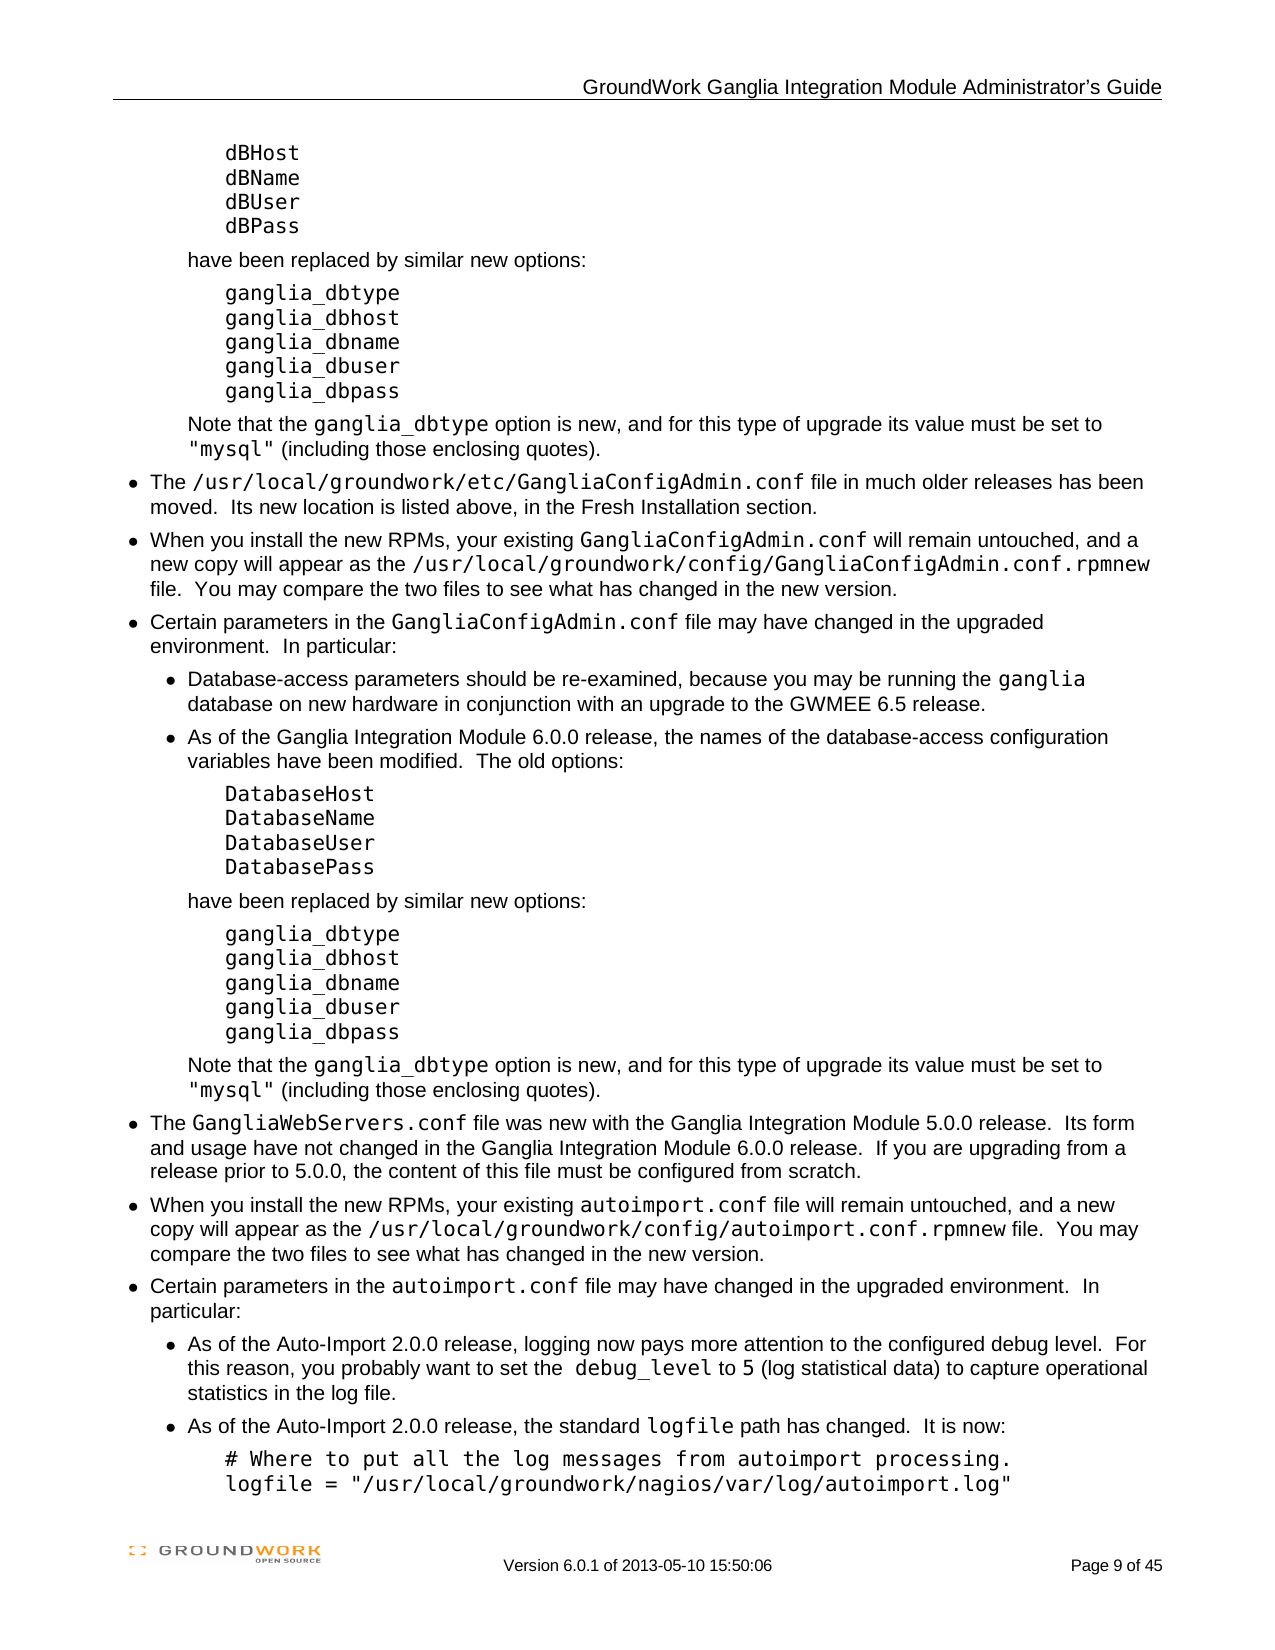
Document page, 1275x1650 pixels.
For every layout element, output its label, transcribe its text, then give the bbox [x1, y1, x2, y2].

list Certain parameters in the GangliaConfigAdmin.conf file may have changed in the upgraded environment. In particular: [127, 610, 1162, 658]
text dBHost [225, 141, 1162, 166]
list Database-access parameters should be re-examined, because you may be running the ganglia database on new hardware in conjunction with an upgrade to the GWMEE 6.5 release. [165, 667, 1162, 716]
list The GangliaWebServers.conf file was new with the Ganglia Integration Module 5.0.0 release. Its form and usage have not changed in the Ganglia Integration Module 6.0.0 release. If you are upgrading from a release prior to 5.0.0, the content of this file must be configured from scratch. [127, 1111, 1162, 1183]
text DatabaseName [225, 806, 1162, 831]
text have been replaced by similar new options: [187, 889, 1162, 913]
text DatabaseUser [225, 831, 1162, 855]
list As of the Ganglia Integration Module 6.0.0 release, the names of the database-access configuration variables have been modified. The old options: [165, 725, 1162, 773]
list Certain parameters in the autoimport.conf file may have changed in the upgraded environment. In particular: [127, 1274, 1162, 1323]
text DatabaseHost [225, 782, 1162, 806]
text ganglia_dbpass [225, 1019, 1162, 1044]
list When you install the new RPMs, your existing autoimport.conf file will remain untouched, and a new copy will appear as the /usr/local/groundwork/config/autoimport.conf.rpmnew file. You may compare the two files to see what has changed in the new version. [127, 1192, 1162, 1266]
text ganglia_dbhost [225, 946, 1162, 971]
text ganglia_dbname [225, 971, 1162, 995]
text ganglia_dbname [225, 330, 1162, 354]
text ganglia_dbtype [225, 281, 1162, 305]
text ganglia_dbpass [225, 379, 1162, 403]
text ganglia_dbtype [225, 922, 1162, 946]
text logfile = "/usr/local/groundwork/nagios/var/log/autoimport.log" [225, 1471, 1162, 1496]
list The /usr/local/groundwork/etc/GangliaConfigAdmin.conf file in much older releases has been moved. Its new location is listed above, in the Fresh Installation section. [127, 470, 1162, 519]
text dBName [225, 166, 1162, 190]
text # Where to put all the log messages from autoimport processing. [225, 1447, 1162, 1471]
list As of the Auto-Import 2.0.0 release, logging now pays more attention to the configured debug level. For this reason, you probably want to set the debug_level to 5 (log statistical data) to capture operational statistics in the log file. [165, 1332, 1162, 1404]
picture [129, 1546, 321, 1563]
text ganglia_dbhost [225, 305, 1162, 330]
text ganglia_dbuser [225, 354, 1162, 379]
text dBPass [225, 214, 1162, 239]
text DatabasePass [225, 855, 1162, 880]
list As of the Auto-Import 2.0.0 release, the standard logfile path has changed. It is now: [165, 1413, 1162, 1438]
text dBUser [225, 190, 1162, 214]
text ganglia_dbuser [225, 995, 1162, 1019]
text Note that the ganglia_dbtype option is new, and for this type of upgrade its value must be set to "mysql" (including those enclosing quotes). [187, 412, 1162, 461]
list When you install the new RPMs, your existing GangliaConfigAdmin.conf will remain untouched, and a new copy will appear as the /usr/local/groundwork/config/GangliaConfigAdmin.conf.rpmnew file. You may compare the two files to see what has changed in the new version. [127, 528, 1162, 601]
text have been replaced by similar new options: [187, 248, 1162, 272]
list Note that the ganglia_dbtype option is new, and for this type of upgrade its value must be set to "mysql" (including those enclosing quotes). [165, 1053, 1162, 1102]
